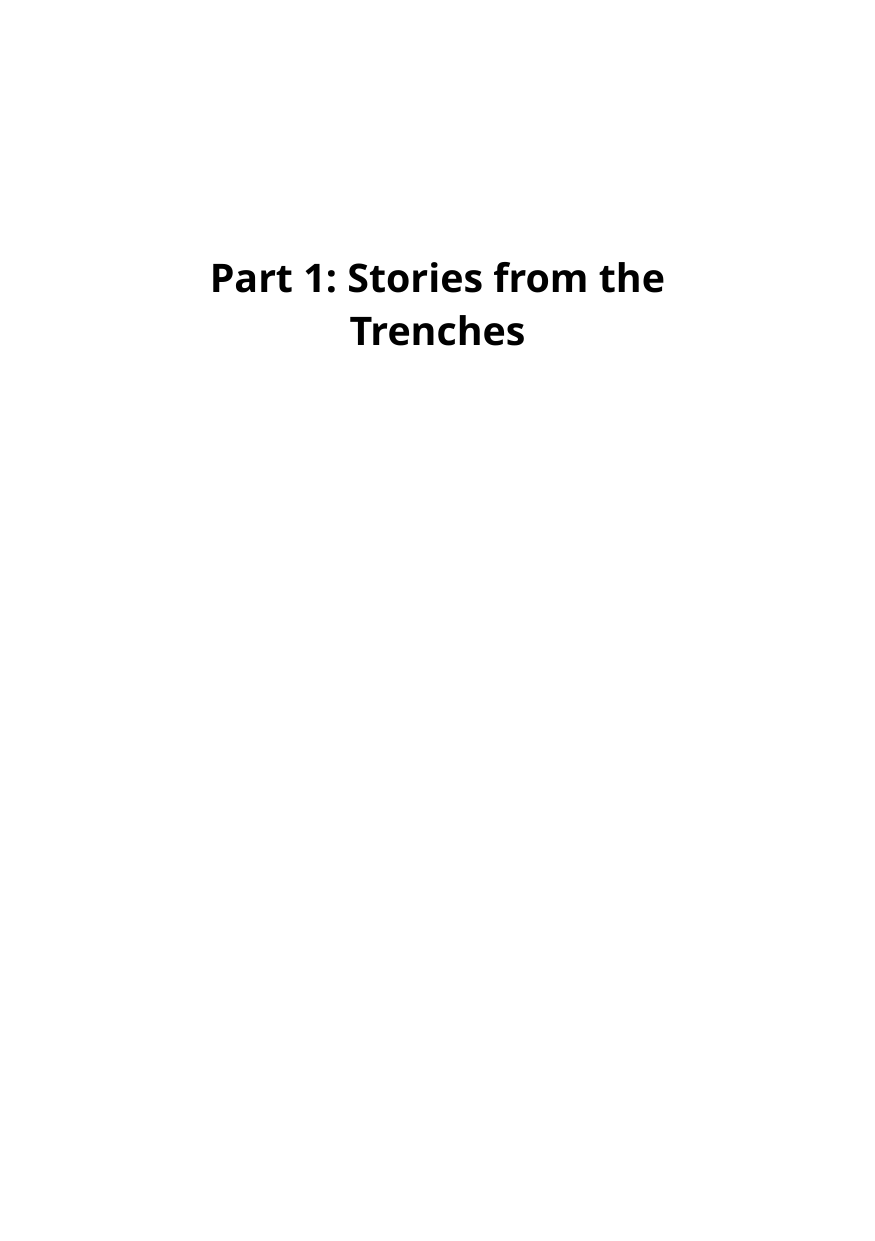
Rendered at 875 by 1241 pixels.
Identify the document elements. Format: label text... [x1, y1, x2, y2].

subtitle Part 1: Stories from the Trenches [127, 250, 747, 357]
